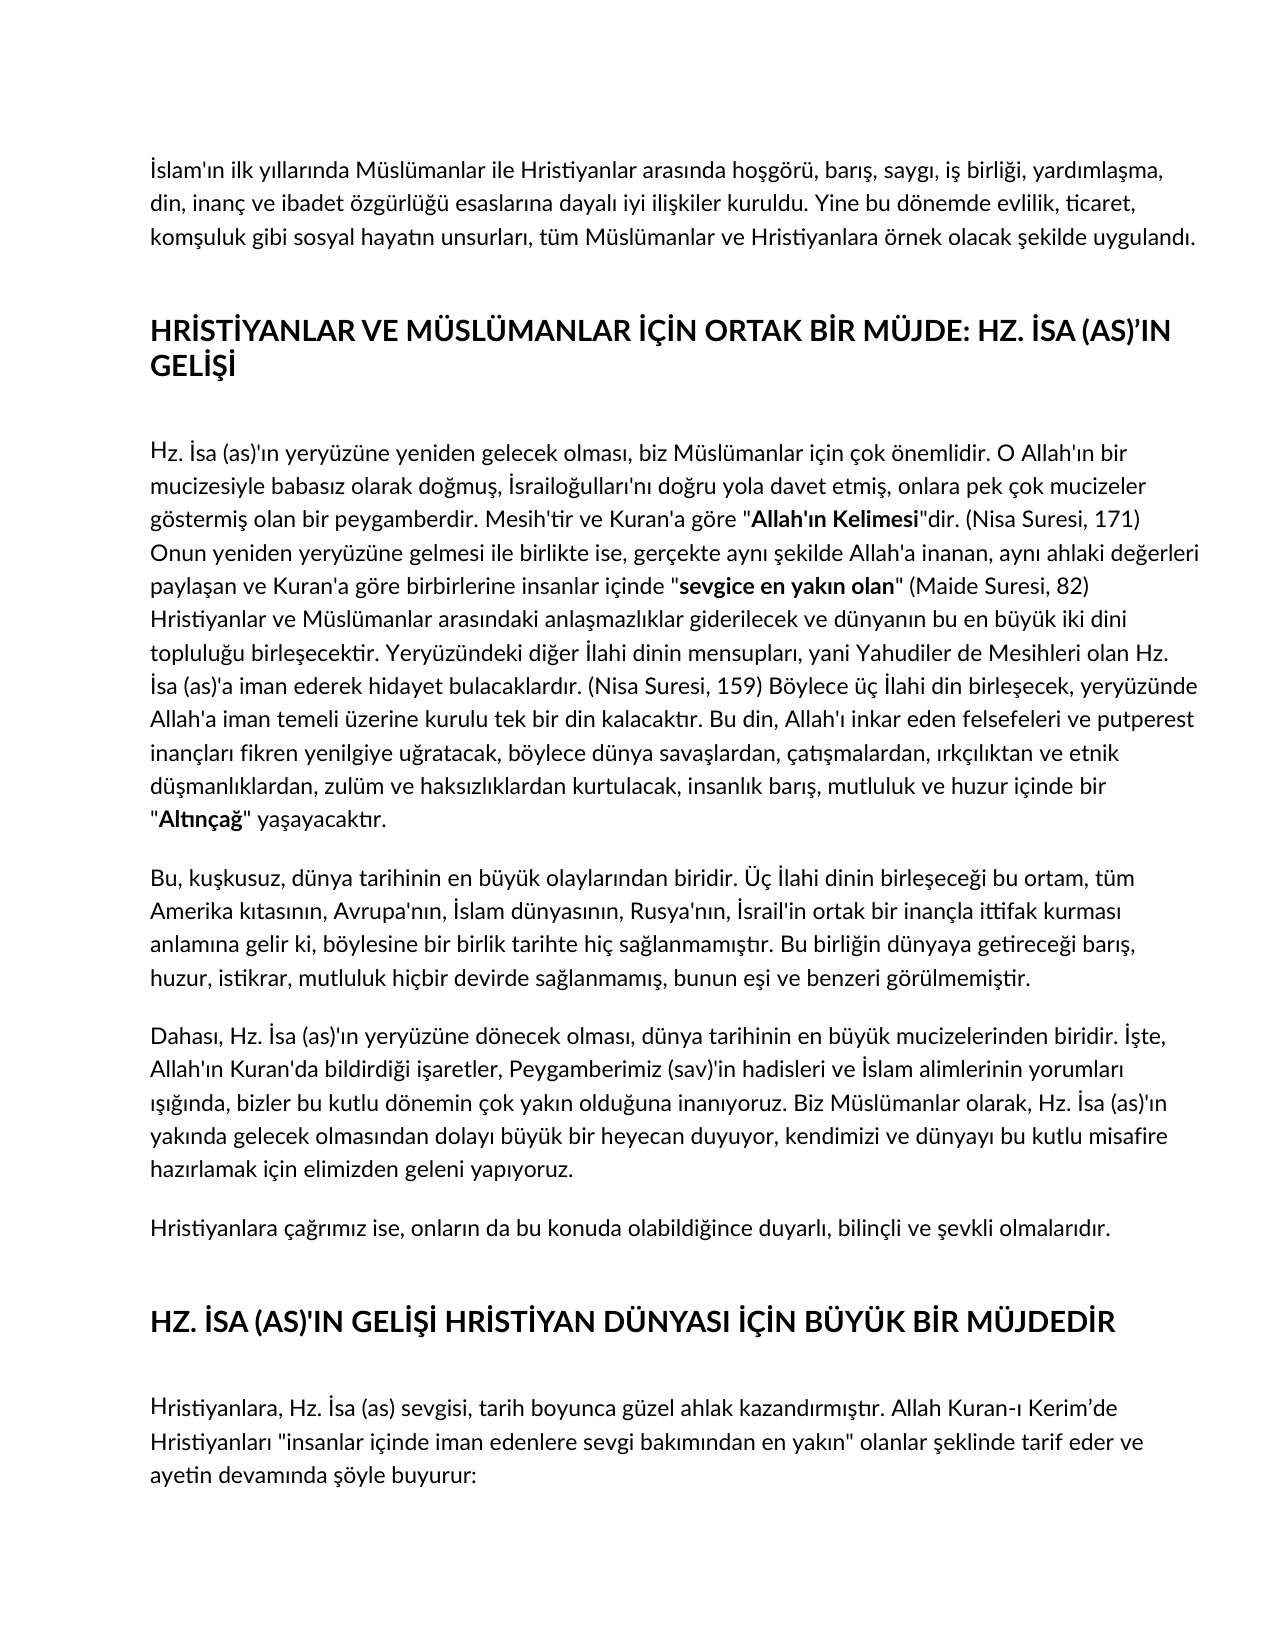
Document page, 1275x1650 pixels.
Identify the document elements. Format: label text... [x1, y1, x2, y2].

text Hz. İsa (as)'ın yeryüzüne yeniden gelecek olması, biz Müslümanlar için çok önemlidir. O Allah'ın bir mucizesiyle babasız olarak doğmuş, İsrailoğulları'nı doğru yola davet etmiş, onlara pek çok mucizeler göstermiş olan bir peygamberdir. Mesih'tir ve Kuran'a göre "Allah'ın Kelimesi"dir. (Nisa Suresi, 171) Onun yeniden yeryüzüne gelmesi ile birlikte ise, gerçekte aynı şekilde Allah'a inanan, aynı ahlaki değerleri paylaşan ve Kuran'a göre birbirlerine insanlar içinde "sevgice en yakın olan" (Maide Suresi, 82) Hristiyanlar ve Müslümanlar arasındaki anlaşmazlıklar giderilecek ve dünyanın bu en büyük iki dini topluluğu birleşecektir. Yeryüzündeki diğer İlahi dinin mensupları, yani Yahudiler de Mesihleri olan Hz. İsa (as)'a iman ederek hidayet bulacaklardır. (Nisa Suresi, 159) Böylece üç İlahi din birleşecek, yeryüzünde Allah'a iman temeli üzerine kurulu tek bir din kalacaktır. Bu din, Allah'ı inkar eden felsefeleri ve putperest inançları fikren yenilgiye uğratacak, böylece dünya savaşlardan, çatışmalardan, ırkçılıktan ve etnik düşmanlıklardan, zulüm ve haksızlıklardan kurtulacak, insanlık barış, mutluluk ve huzur içinde bir "Altınçağ" yaşayacaktır. [150, 432, 1200, 832]
text İslam'ın ilk yıllarında Müslümanlar ile Hristiyanlar arasında hoşgörü, barış, saygı, iş birliği, yardımlaşma, din, inanç ve ibadet özgürlüğü esaslarına dayalı iyi ilişkiler kuruldu. Yine bu dönemde evlilik, ticaret, komşuluk gibi sosyal hayatın unsurları, tüm Müslümanlar ve Hristiyanlara örnek olacak şekilde uygulandı. [150, 150, 1200, 250]
text Dahası, Hz. İsa (as)'ın yeryüzüne dönecek olması, dünya tarihinin en büyük mucizelerinden biridir. İşte, Allah'ın Kuran'da bildirdiği işaretler, Peygamberimiz (sav)'in hadisleri ve İslam alimlerinin yorumları ışığında, bizler bu kutlu dönemin çok yakın olduğuna inanıyoruz. Biz Müslümanlar olarak, Hz. İsa (as)'ın yakında gelecek olmasından dolayı büyük bir heyecan duyuyor, kendimizi ve dünyayı bu kutlu misafire hazırlamak için elimizden geleni yapıyoruz. [150, 1016, 1200, 1182]
subtitle HZ. İSA (AS)'IN GELİŞİ HRİSTİYAN DÜNYASI İÇİN BÜYÜK BİR MÜJDEDİR [150, 1303, 1200, 1338]
text Hristiyanlara, Hz. İsa (as) sevgisi, tarih boyunca güzel ahlak kazandırmıştır. Allah Kuran-ı Kerim’de Hristiyanları "insanlar içinde iman edenlere sevgi bakımından en yakın" olanlar şeklinde tarif eder ve ayetin devamında şöyle buyurur: [150, 1388, 1200, 1488]
text Bu, kuşkusuz, dünya tarihinin en büyük olaylarından biridir. Üç İlahi dinin birleşeceği bu ortam, tüm Amerika kıtasının, Avrupa'nın, İslam dünyasının, Rusya'nın, İsrail'in ortak bir inançla ittifak kurması anlamına gelir ki, böylesine bir birlik tarihte hiç sağlanmamıştır. Bu birliğin dünyaya getireceği barış, huzur, istikrar, mutluluk hiçbir devirde sağlanmamış, bunun eşi ve benzeri görülmemiştir. [150, 857, 1200, 991]
text Hristiyanlara çağrımız ise, onların da bu konuda olabildiğince duyarlı, bilinçli ve şevkli olmalarıdır. [150, 1207, 1200, 1241]
subtitle HRİSTİYANLAR VE MÜSLÜMANLAR İÇİN ORTAK BİR MÜJDE: HZ. İSA (AS)’IN GELİŞİ [150, 312, 1200, 382]
